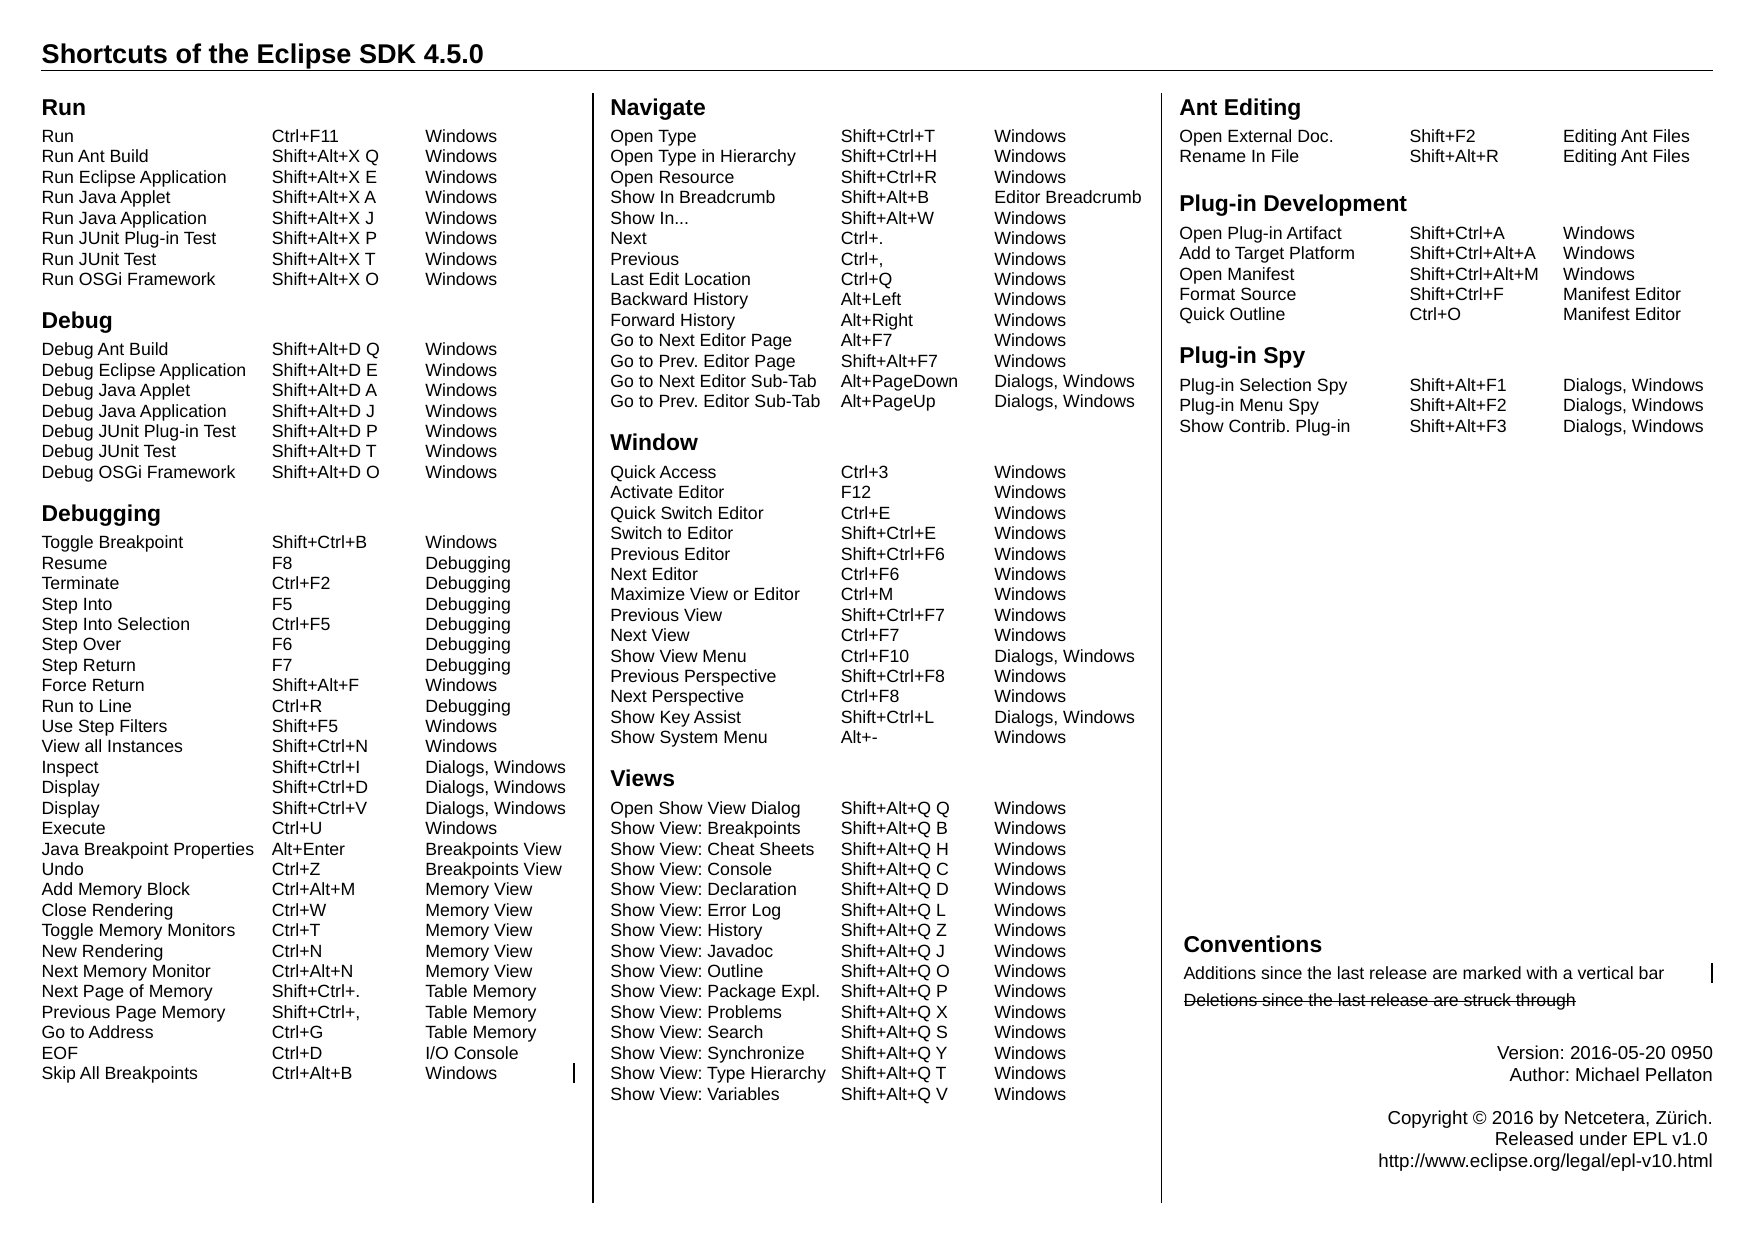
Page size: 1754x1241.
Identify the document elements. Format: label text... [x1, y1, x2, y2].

text Quick Outline Ctrl+O Manifest Editor [1179, 304, 1713, 324]
text Toggle Breakpoint Shift+Ctrl+B Windows [41, 532, 575, 552]
text Run Eclipse Application Shift+Alt+X E Windows [41, 167, 575, 187]
text Debug OSGi Framework Shift+Alt+D O Windows [41, 462, 575, 482]
text Show Contrib. Plug-in Shift+Alt+F3 Dialogs, Windows [1179, 415, 1713, 436]
text Show View: Outline Shift+Alt+Q O Windows [610, 961, 1144, 981]
text Format Source Shift+Ctrl+F Manifest Editor [1179, 284, 1713, 304]
text Debug Ant Build Shift+Alt+D Q Windows [41, 339, 575, 359]
text Show View: Cheat Sheets Shift+Alt+Q H Windows [610, 838, 1144, 859]
text Show View: Synchronize Shift+Alt+Q Y Windows [610, 1042, 1144, 1063]
text Quick Access Ctrl+3 Windows [610, 462, 1144, 482]
text Plug-in Selection Spy Shift+Alt+F1 Dialogs, Windows [1179, 374, 1713, 395]
text Java Breakpoint Properties Alt+Enter Breakpoints View [41, 838, 575, 859]
text Undo Ctrl+Z Breakpoints View [41, 859, 575, 879]
text Activate Editor F12 Windows [610, 482, 1144, 502]
text Next Memory Monitor Ctrl+Alt+N Memory View [41, 961, 575, 981]
text Execute Ctrl+U Windows [41, 818, 575, 838]
text Version: 2016-05-20 0950 Author: Michael Pellaton [1183, 1042, 1713, 1107]
text Add Memory Block Ctrl+Alt+M Memory View [41, 879, 575, 899]
text Run JUnit Plug-in Test Shift+Alt+X P Windows [41, 228, 575, 248]
text Open Plug-in Artifact Shift+Ctrl+A Windows [1179, 222, 1713, 243]
text Plug-in Menu Spy Shift+Alt+F2 Dialogs, Windows [1179, 395, 1713, 415]
subtitle Debug [41, 307, 575, 333]
text Show View: Variables Shift+Alt+Q V Windows [610, 1083, 1144, 1104]
text Go to Prev. Editor Sub-Tab Alt+PageUp Dialogs, Windows [610, 391, 1144, 412]
text Debug JUnit Plug-in Test Shift+Alt+D P Windows [41, 421, 575, 441]
text Display Shift+Ctrl+V Dialogs, Windows [41, 797, 575, 818]
text Toggle Memory Monitors Ctrl+T Memory View [41, 920, 575, 940]
text Show View: Javadoc Shift+Alt+Q J Windows [610, 940, 1144, 961]
text Show View Menu Ctrl+F10 Dialogs, Windows [610, 645, 1144, 666]
text Run Java Application Shift+Alt+X J Windows [41, 207, 575, 228]
text Show Key Assist Shift+Ctrl+L Dialogs, Windows [610, 707, 1144, 727]
text Rename In File Shift+Alt+R Editing Ant Files [1179, 146, 1713, 167]
text Show View: Problems Shift+Alt+Q X Windows [610, 1002, 1144, 1022]
text Show In Breadcrumb Shift+Alt+B Editor Breadcrumb [610, 187, 1144, 207]
text Debug JUnit Test Shift+Alt+D T Windows [41, 441, 575, 462]
text Show In... Shift+Alt+W Windows [610, 207, 1144, 228]
subtitle Plug-in Development [1179, 190, 1713, 217]
text Show View: Error Log Shift+Alt+Q L Windows [610, 899, 1144, 920]
subtitle Window [610, 429, 1144, 456]
text Open Resource Shift+Ctrl+R Windows [610, 167, 1144, 187]
text Open Type Shift+Ctrl+T Windows [610, 126, 1144, 146]
text Previous Page Memory Shift+Ctrl+, Table Memory [41, 1002, 575, 1022]
subtitle Conventions [1183, 931, 1713, 957]
text Run Java Applet Shift+Alt+X A Windows [41, 187, 575, 207]
text Run JUnit Test Shift+Alt+X T Windows [41, 248, 575, 269]
text Run Ctrl+F11 Windows [41, 126, 575, 146]
text Skip All Breakpoints Ctrl+Alt+B Windows [41, 1063, 573, 1083]
text Backward History Alt+Left Windows [610, 289, 1144, 309]
text Next Perspective Ctrl+F8 Windows [610, 686, 1144, 707]
text Next Editor Ctrl+F6 Windows [610, 564, 1144, 584]
text New Rendering Ctrl+N Memory View [41, 940, 575, 961]
subtitle Navigate [610, 93, 1144, 120]
text Close Rendering Ctrl+W Memory View [41, 899, 575, 920]
text Previous Perspective Shift+Ctrl+F8 Windows [610, 666, 1144, 686]
text Force Return Shift+Alt+F Windows [41, 675, 575, 695]
text Next View Ctrl+F7 Windows [610, 625, 1144, 645]
text Resume F8 Debugging [41, 552, 575, 573]
text Show View: Type Hierarchy Shift+Alt+Q T Windows [610, 1063, 1144, 1083]
text Switch to Editor Shift+Ctrl+E Windows [610, 523, 1144, 543]
subtitle Debugging [41, 500, 575, 526]
text Deletions since the last release are struck through [1183, 989, 1713, 1010]
text Step Over F6 Debugging [41, 634, 575, 654]
text Show View: Console Shift+Alt+Q C Windows [610, 859, 1144, 879]
subtitle Plug-in Spy [1179, 342, 1713, 369]
text Go to Next Editor Page Alt+F7 Windows [610, 330, 1144, 350]
text Debug Eclipse Application Shift+Alt+D E Windows [41, 359, 575, 380]
text Step Return F7 Debugging [41, 654, 575, 675]
text Debug Java Application Shift+Alt+D J Windows [41, 400, 575, 421]
text Previous View Shift+Ctrl+F7 Windows [610, 604, 1144, 625]
text Copyright © 2016 by Netcetera, Zürich. Released under EPL v1.0 http://www.eclipse.org/legal/epl-v10.html [1183, 1107, 1713, 1171]
text Quick Switch Editor Ctrl+E Windows [610, 502, 1144, 523]
text Display Shift+Ctrl+D Dialogs, Windows [41, 777, 575, 797]
text Run to Line Ctrl+R Debugging [41, 695, 575, 716]
subtitle Views [610, 765, 1144, 791]
text Run Ant Build Shift+Alt+X Q Windows [41, 146, 575, 167]
text Previous Ctrl+, Windows [610, 248, 1144, 269]
text Previous Editor Shift+Ctrl+F6 Windows [610, 543, 1144, 564]
text Step Into F5 Debugging [41, 593, 575, 614]
text Show View: Package Expl. Shift+Alt+Q P Windows [610, 981, 1144, 1002]
text Open Show View Dialog Shift+Alt+Q Q Windows [610, 797, 1144, 818]
text Add to Target Platform Shift+Ctrl+Alt+A Windows [1179, 243, 1713, 263]
text Open Manifest Shift+Ctrl+Alt+M Windows [1179, 263, 1713, 284]
text Next Page of Memory Shift+Ctrl+. Table Memory [41, 981, 575, 1002]
text Go to Address Ctrl+G Table Memory [41, 1022, 575, 1042]
text Show View: History Shift+Alt+Q Z Windows [610, 920, 1144, 940]
text Open Type in Hierarchy Shift+Ctrl+H Windows [610, 146, 1144, 167]
text Open External Doc. Shift+F2 Editing Ant Files [1179, 126, 1713, 146]
text Show View: Search Shift+Alt+Q S Windows [610, 1022, 1144, 1042]
text Show View: Declaration Shift+Alt+Q D Windows [610, 879, 1144, 899]
text Step Into Selection Ctrl+F5 Debugging [41, 614, 575, 634]
text View all Instances Shift+Ctrl+N Windows [41, 736, 575, 757]
text Next Ctrl+. Windows [610, 228, 1144, 248]
text Show System Menu Alt+- Windows [610, 727, 1144, 747]
subtitle Ant Editing [1179, 93, 1713, 120]
text Run OSGi Framework Shift+Alt+X O Windows [41, 269, 575, 289]
text Maximize View or Editor Ctrl+M Windows [610, 584, 1144, 604]
text Debug Java Applet Shift+Alt+D A Windows [41, 380, 575, 400]
text EOF Ctrl+D I/O Console [41, 1042, 575, 1063]
subtitle Run [41, 93, 575, 120]
text Forward History Alt+Right Windows [610, 309, 1144, 330]
text Additions since the last release are marked with a vertical bar [1183, 963, 1711, 983]
text Inspect Shift+Ctrl+I Dialogs, Windows [41, 757, 575, 777]
text Go to Next Editor Sub-Tab Alt+PageDown Dialogs, Windows [610, 371, 1144, 391]
text Terminate Ctrl+F2 Debugging [41, 573, 575, 593]
text Use Step Filters Shift+F5 Windows [41, 716, 575, 736]
text Go to Prev. Editor Page Shift+Alt+F7 Windows [610, 350, 1144, 371]
text Show View: Breakpoints Shift+Alt+Q B Windows [610, 818, 1144, 838]
text Last Edit Location Ctrl+Q Windows [610, 269, 1144, 289]
